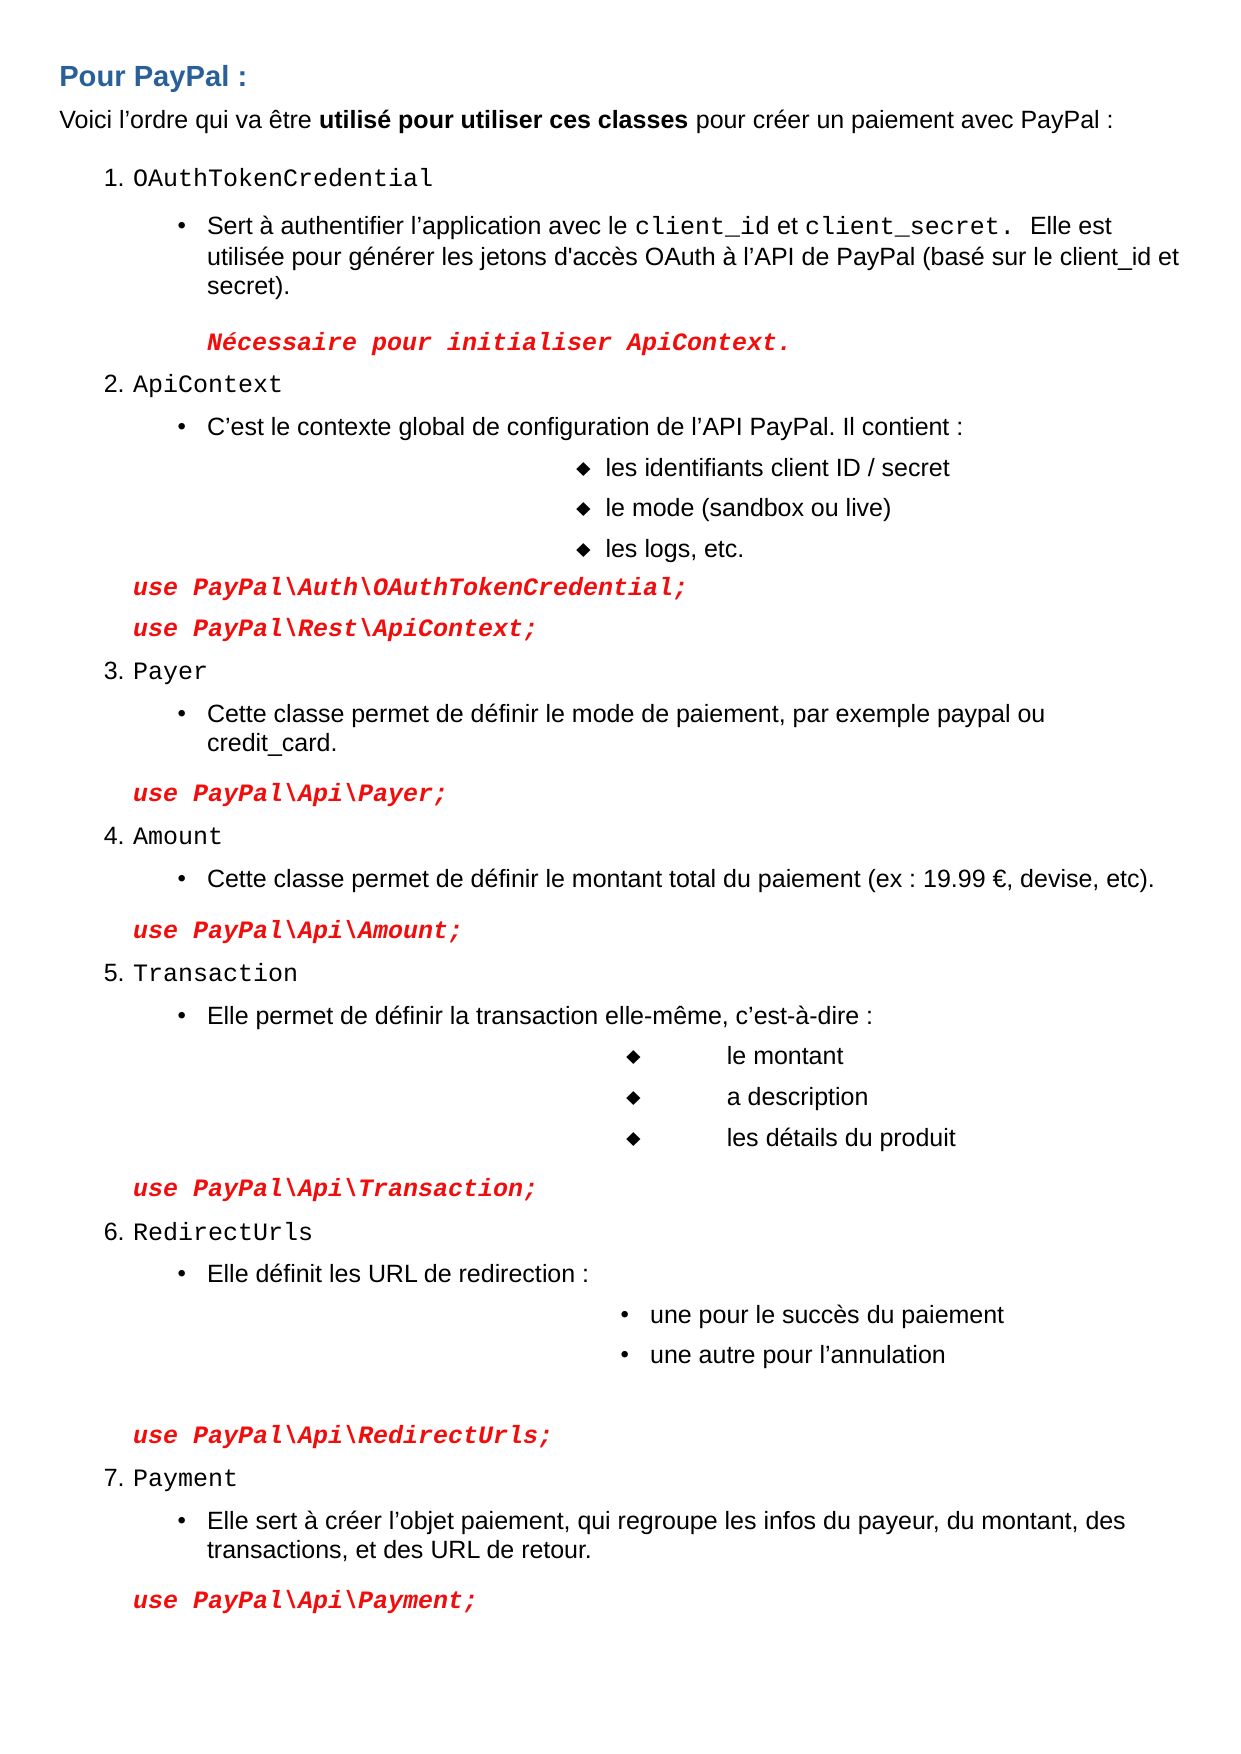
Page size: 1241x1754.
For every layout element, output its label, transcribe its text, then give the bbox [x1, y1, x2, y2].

list Elle sert à créer l’objet paiement, qui regroupe les infos du payeur, du montant, des transactions, et des URL de retour. [177, 1506, 1181, 1563]
list a description [136, 1082, 1181, 1111]
text use PayPal\Api\Transaction; [59, 1176, 1181, 1204]
text Voici l’ordre qui va être utilisé pour utiliser ces classes pour créer un paiement avec PayPal : [59, 105, 1181, 134]
list OAuthTokenCredential [103, 163, 1181, 193]
list une autre pour l’annulation [620, 1341, 1181, 1369]
list Nécessaire pour initialiser ApiContext. [177, 329, 1181, 357]
list Amount [103, 821, 1181, 852]
list Cette classe permet de définir le montant total du paiement (ex : 19.99 €, devise, etc). [177, 864, 1181, 893]
list le montant [136, 1041, 1181, 1070]
list Transaction [103, 958, 1181, 989]
list le mode (sandbox ou live) [576, 493, 1181, 522]
list RedirectUrls [103, 1217, 1181, 1247]
list C’est le contexte global de configuration de l’API PayPal. Il contient : [177, 412, 1181, 441]
list Payment [103, 1463, 1181, 1494]
list les identifiants client ID / secret [576, 453, 1181, 481]
list une pour le succès du paiement [620, 1300, 1181, 1329]
list ApiContext [103, 369, 1181, 400]
list les logs, etc. [576, 534, 1181, 563]
list les détails du produit [136, 1123, 1181, 1151]
text use PayPal\Rest\ApiContext; [59, 615, 1181, 643]
list Cette classe permet de définir le mode de paiement, par exemple paypal ou credit_card. [177, 699, 1181, 756]
text use PayPal\Api\Amount; [59, 917, 1181, 946]
list Payer [103, 656, 1181, 687]
text use PayPal\Api\Payer; [59, 781, 1181, 809]
list Elle définit les URL de redirection : [177, 1259, 1181, 1288]
list Elle permet de définir la transaction elle-même, c’est-à-dire : [177, 1001, 1181, 1029]
text use PayPal\Auth\OAuthTokenCredential; [59, 574, 1181, 603]
subtitle Pour PayPal : [59, 59, 1181, 93]
text use PayPal\Api\RedirectUrls; [59, 1422, 1181, 1451]
text use PayPal\Api\Payment; [59, 1588, 1181, 1616]
list Sert à authentifier l’application avec le client_id et client_secret. Elle est utilisée pour générer les jetons d'accès OAuth à l’API de PayPal (basé sur le client_id et secret). [177, 211, 1181, 300]
